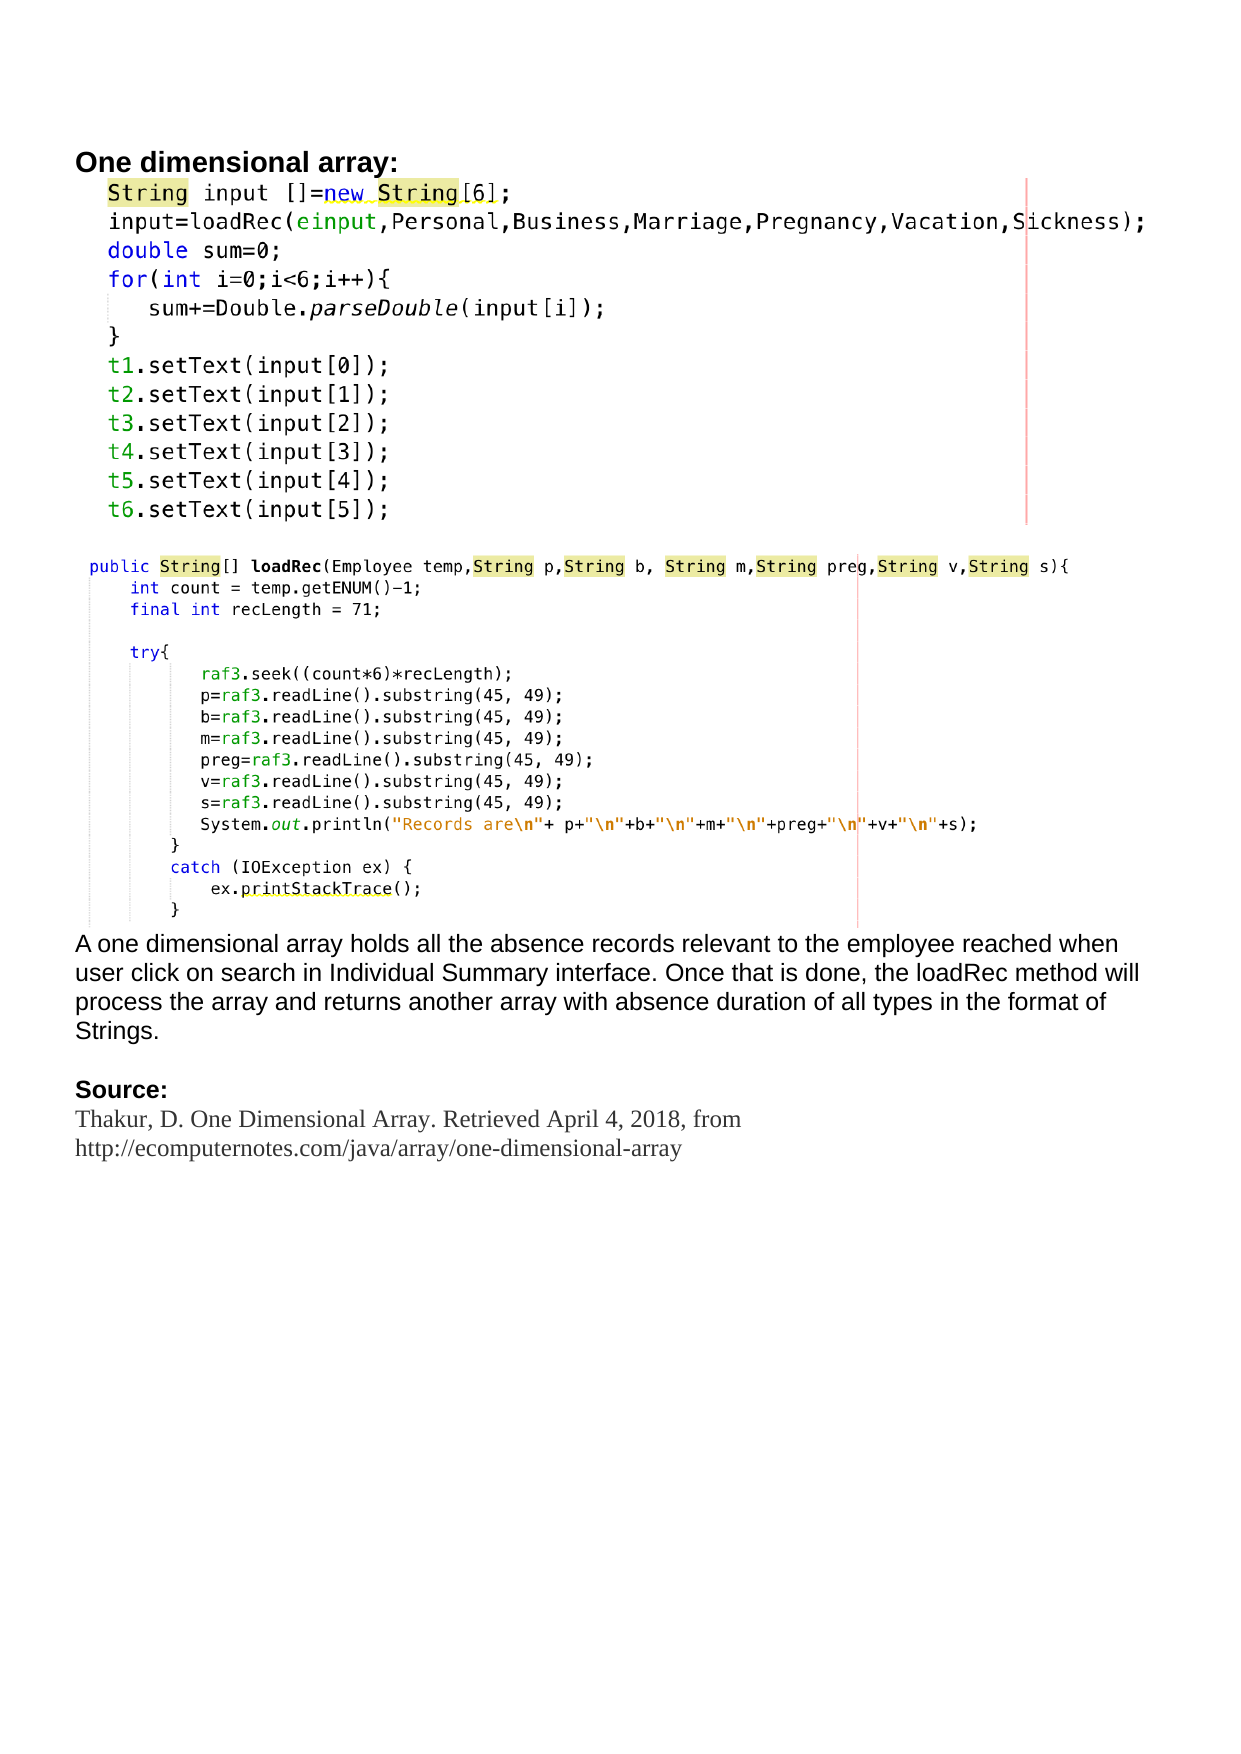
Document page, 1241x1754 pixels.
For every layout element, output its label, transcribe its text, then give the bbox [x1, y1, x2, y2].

text Source: [75, 1075, 1163, 1104]
text A one dimensional array holds all the absence records relevant to the employee reached when user click on search in Individual Summary interface. Once that is done, the loadRec method will process the array and returns another array with absence duration of all types in the format of Strings. [75, 928, 1163, 1045]
text One dimensional array: [75, 144, 1163, 178]
text Thakur, D. One Dimensional Array. Retrieved April 4, 2018, from http://ecomputernotes.com/java/array/one-dimensional-array [75, 1104, 1163, 1162]
